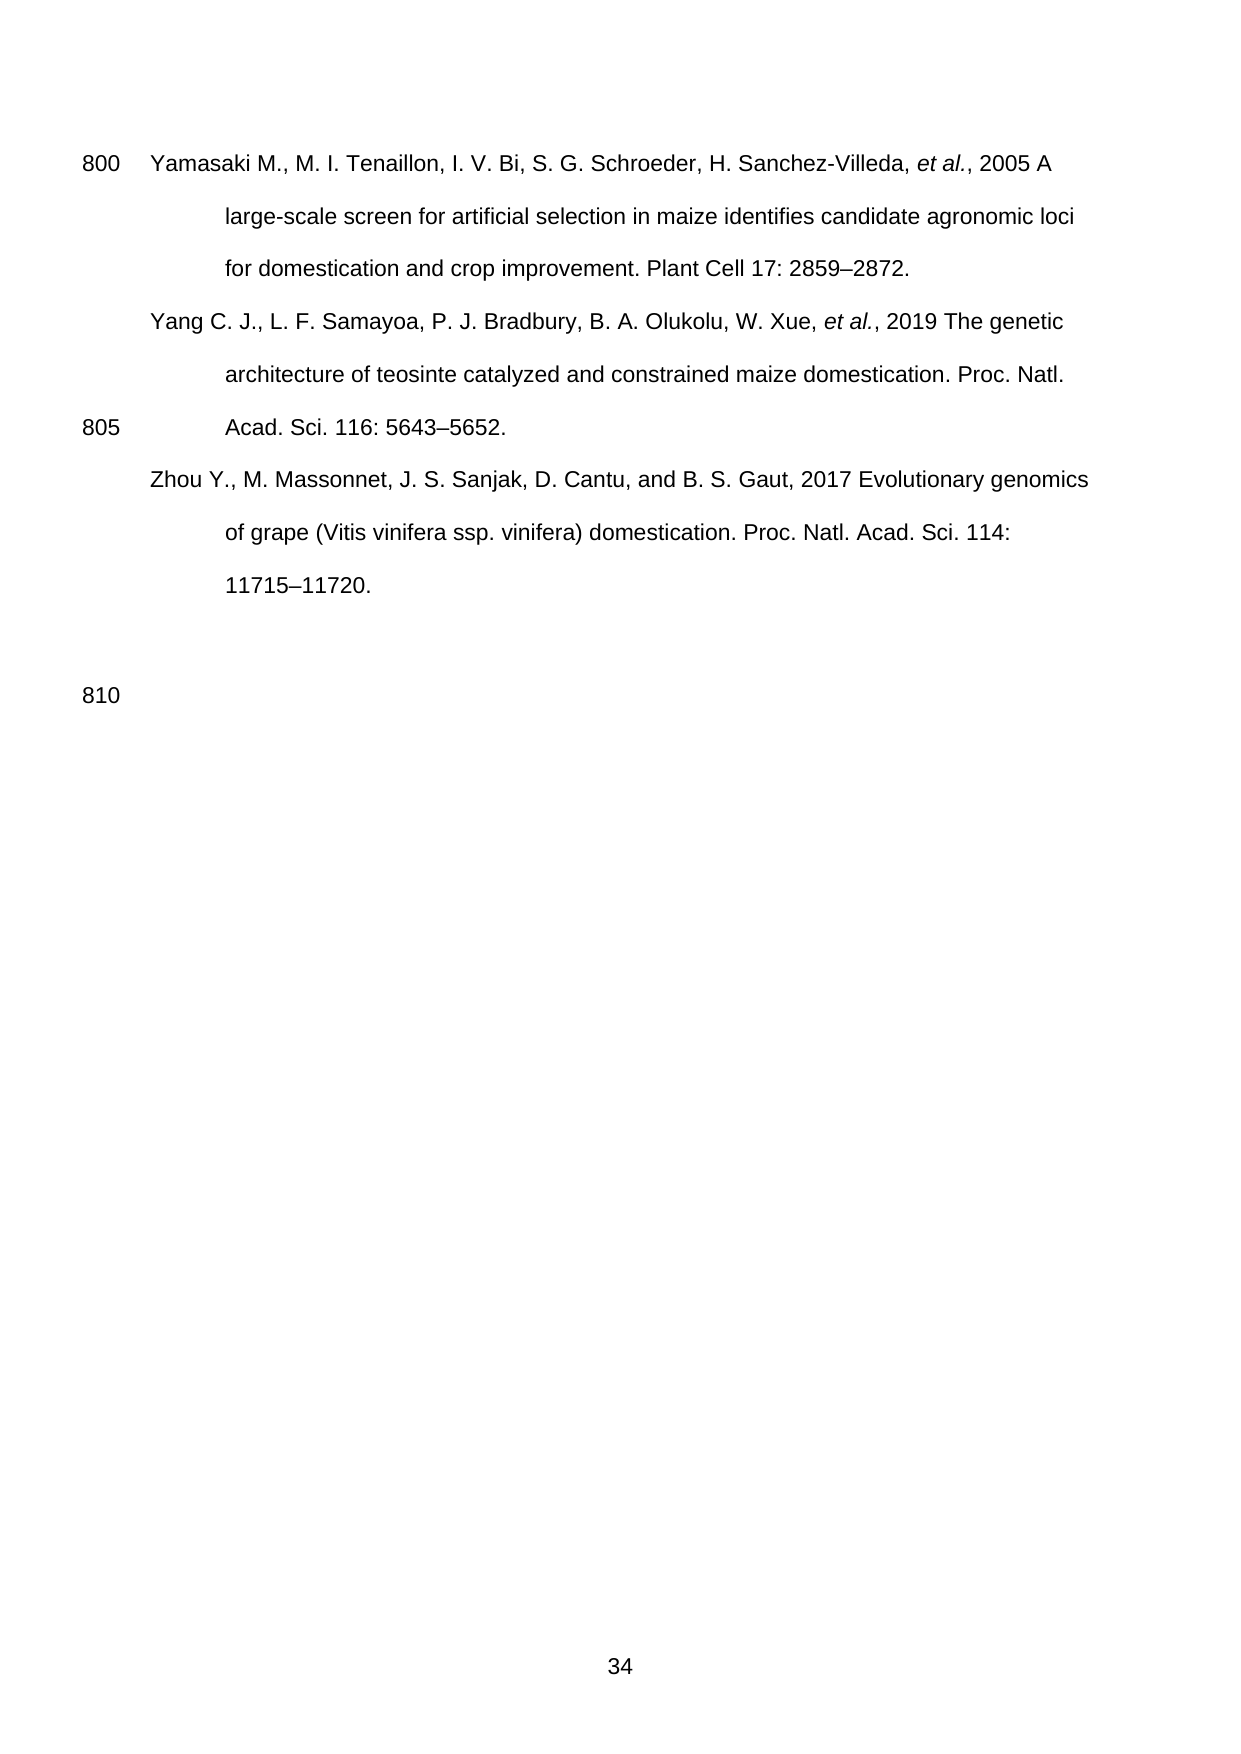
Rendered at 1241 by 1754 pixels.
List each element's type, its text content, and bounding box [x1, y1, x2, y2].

text Yang C. J., L. F. Samayoa, P. J. Bradbury, B. A. Olukolu, W. Xue, et al., 2019 The genetic architecture of teosinte catalyzed and constrained maize domestication. Proc. Natl. Acad. Sci. 116: 5643–5652. [150, 308, 1090, 440]
text Yamasaki M., M. I. Tenaillon, I. V. Bi, S. G. Schroeder, H. Sanchez-Villeda, et al., 2005 A large-scale screen for artificial selection in maize identifies candidate agronomic loci for domestication and crop improvement. Plant Cell 17: 2859–2872. [150, 150, 1090, 282]
text Zhou Y., M. Massonnet, J. S. Sanjak, D. Cantu, and B. S. Gaut, 2017 Evolutionary genomics of grape (Vitis vinifera ssp. vinifera) domestication. Proc. Natl. Acad. Sci. 114: 11715–11720. [150, 466, 1090, 598]
